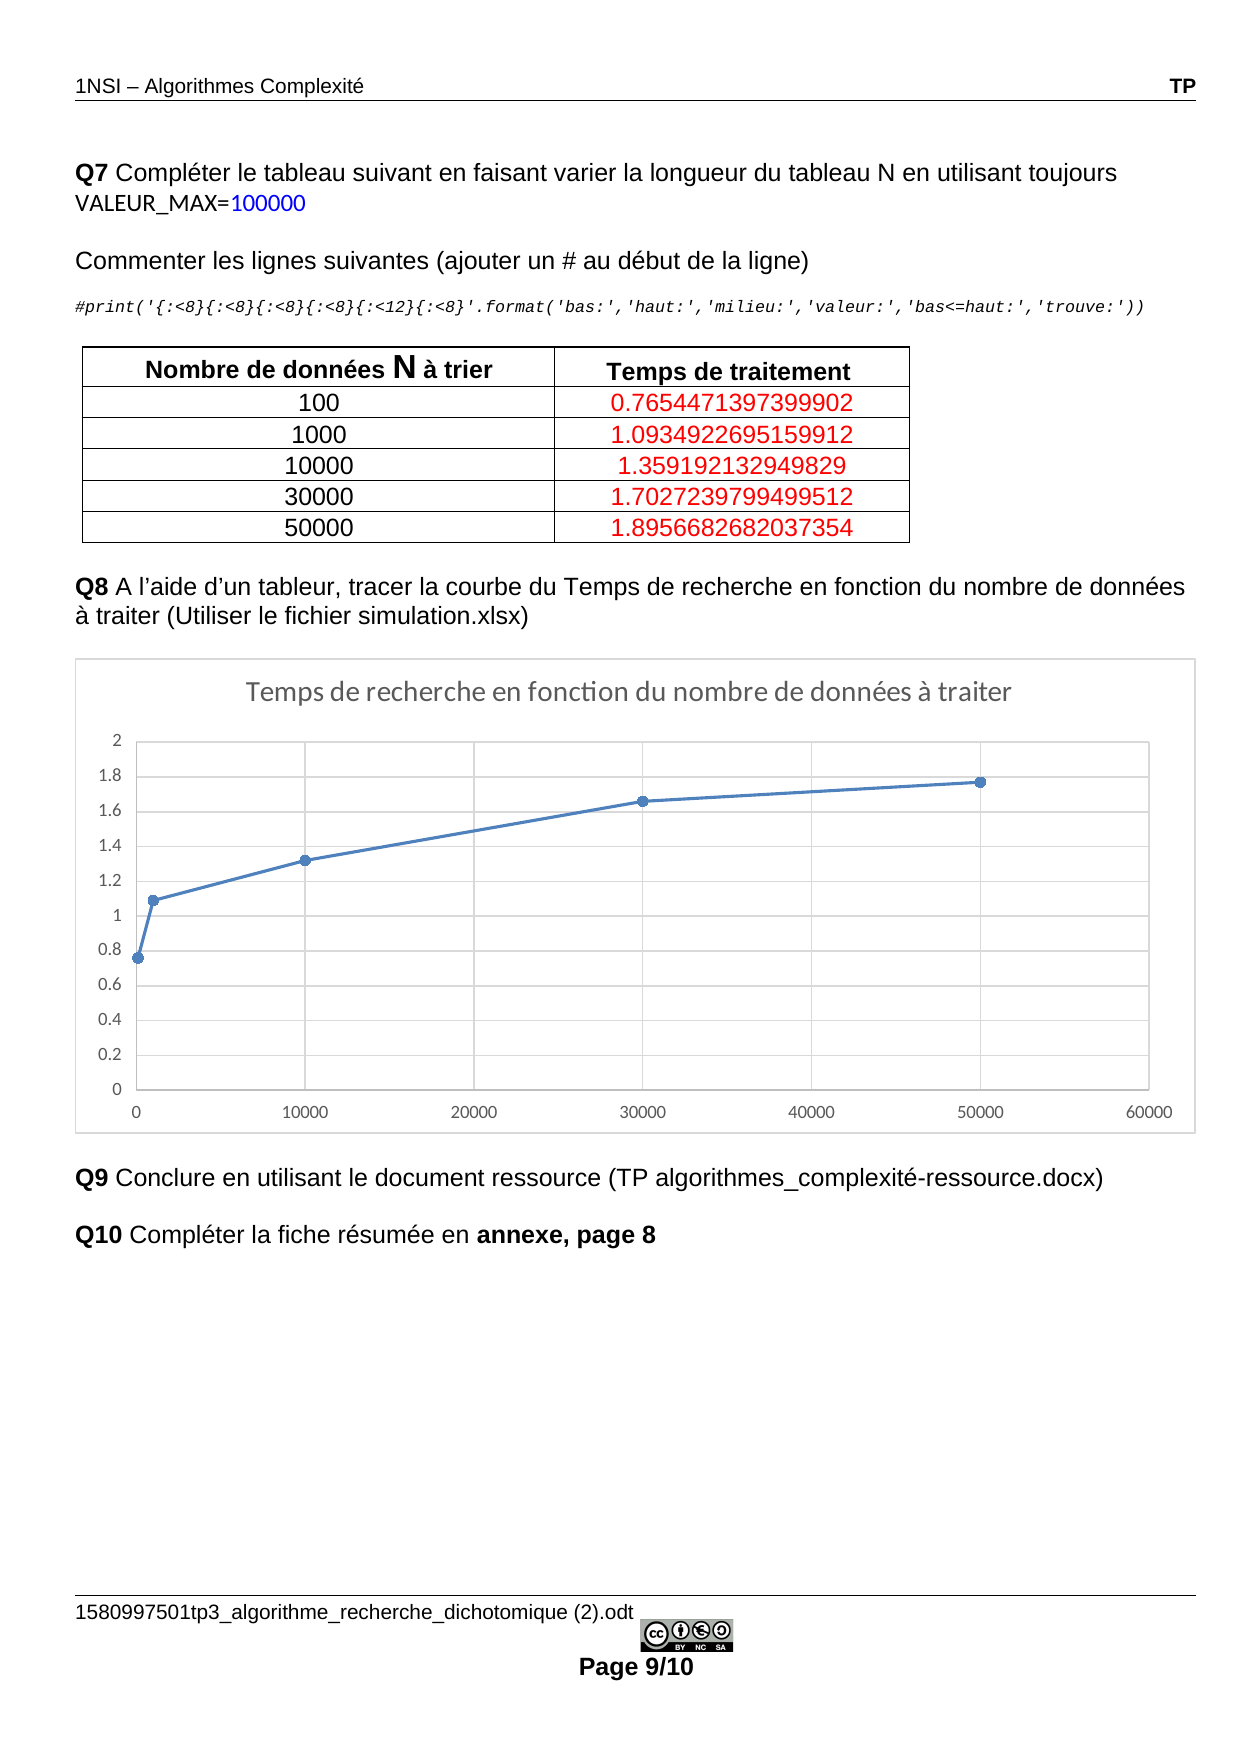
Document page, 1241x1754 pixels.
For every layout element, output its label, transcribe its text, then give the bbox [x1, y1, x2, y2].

text Q9 Conclure en utilisant le document ressource (TP algorithmes_complexité-ressource.docx) [75, 1163, 1196, 1192]
table_cell 1.359192132949829 [555, 449, 909, 479]
text #print('{:<8}{:<8}{:<8}{:<8}{:<12}{:<8}'.format('bas:','haut:','milieu:','valeur:','bas<=haut:','trouve:')) [75, 299, 1196, 318]
table_cell 1.7027239799499512 [555, 481, 909, 511]
picture [640, 1619, 734, 1652]
text Q10 Compléter la fiche résumée en annexe, page 8 [75, 1220, 1196, 1249]
table_cell 100 [83, 387, 554, 417]
table_cell 10000 [83, 449, 554, 479]
table_cell 0.7654471397399902 [555, 387, 909, 417]
text Q7 Compléter le tableau suivant en faisant varier la longueur du tableau N en utilisant toujours VALEUR_MAX=100000 [75, 158, 1196, 218]
text Commenter les lignes suivantes (ajouter un # au début de la ligne) [75, 246, 1196, 275]
table_cell 1.0934922695159912 [555, 418, 909, 448]
table_cell 1000 [83, 418, 554, 448]
table_cell 50000 [83, 512, 554, 542]
table_cell 30000 [83, 481, 554, 511]
table_cell 1.8956682682037354 [555, 512, 909, 542]
table_header Nombre de données N à trier [83, 348, 554, 386]
table_header Temps de traitement [555, 348, 909, 386]
text Q8 A l’aide d’un tableur, tracer la courbe du Temps de recherche en fonction du nombre de données à traiter (Utiliser le fichier simulation.xlsx) [75, 572, 1196, 629]
